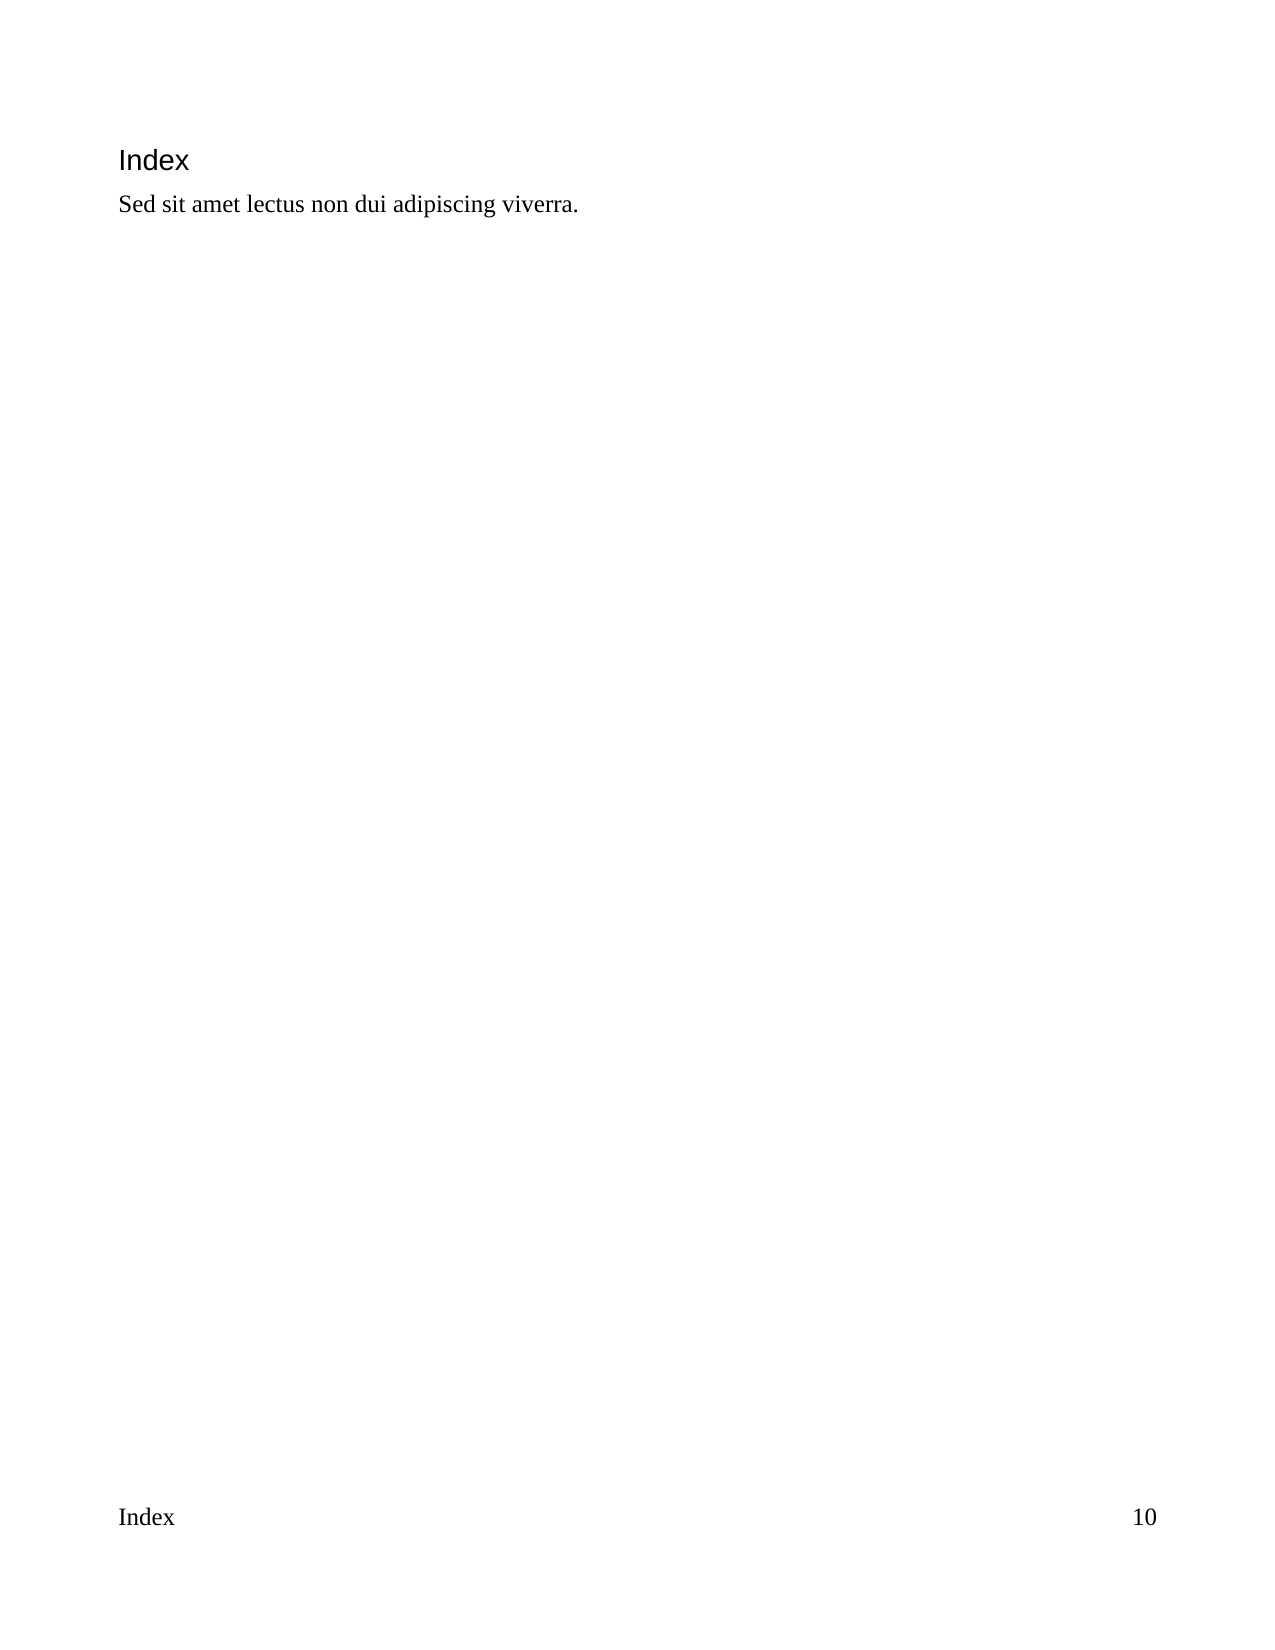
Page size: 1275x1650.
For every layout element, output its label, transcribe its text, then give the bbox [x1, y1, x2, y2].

subtitle Index [118, 143, 1157, 177]
text Sed sit amet lectus non dui adipiscing viverra. [118, 189, 1157, 218]
